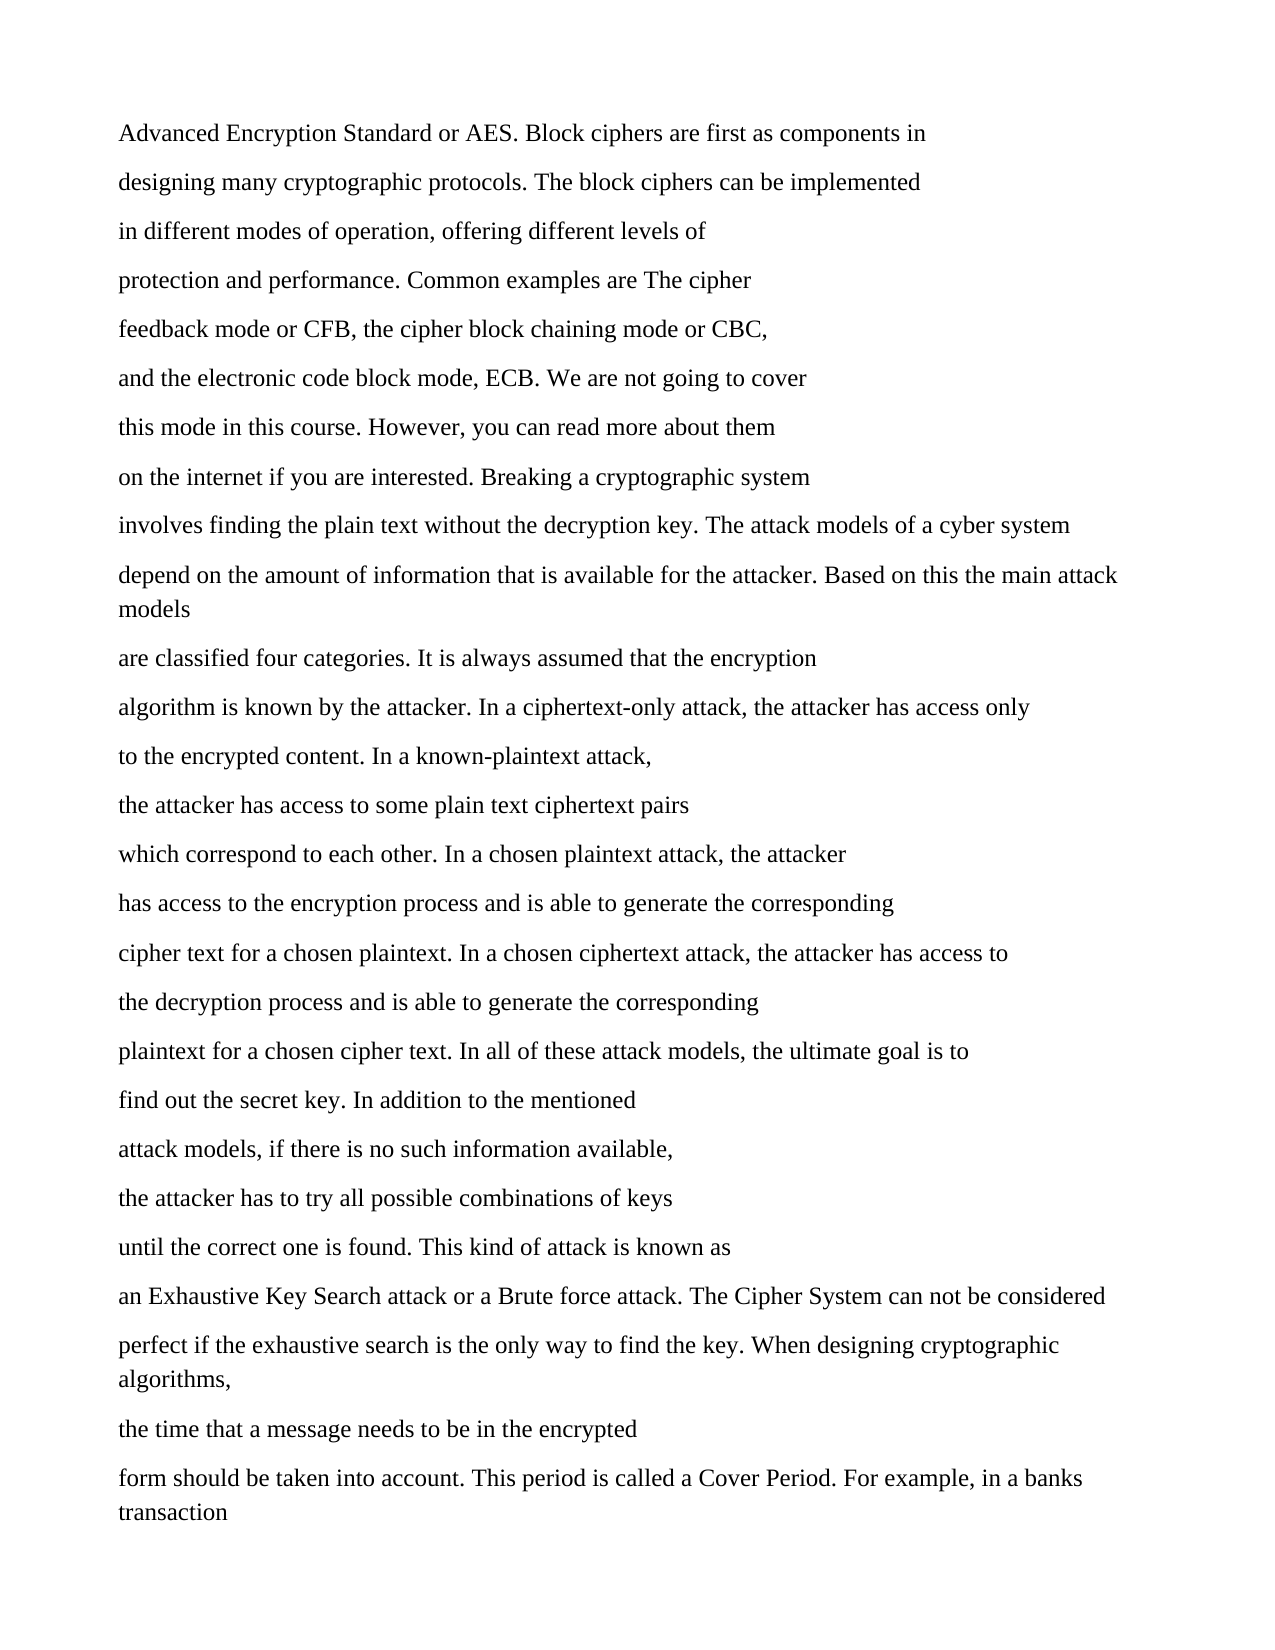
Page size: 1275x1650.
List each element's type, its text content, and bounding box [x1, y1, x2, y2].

text plaintext for a chosen cipher text. In all of these attack models, the ultimate goal is to [118, 1036, 1157, 1064]
text feedback mode or CFB, the cipher block chaining mode or CBC, [118, 314, 1157, 343]
text to the encrypted content. In a known-plaintext attack, [118, 741, 1157, 770]
text perfect if the exhaustive search is the only way to find the key. When designing cryptographic algorithms, [118, 1330, 1157, 1393]
text protection and performance. Common examples are The cipher [118, 265, 1157, 294]
text has access to the encryption process and is able to generate the corresponding [118, 888, 1157, 917]
text the time that a message needs to be in the encrypted [118, 1414, 1157, 1442]
text designing many cryptographic protocols. The block ciphers can be implemented [118, 167, 1157, 196]
text on the internet if you are interested. Breaking a cryptographic system [118, 462, 1157, 490]
text which correspond to each other. In a chosen plaintext attack, the attacker [118, 839, 1157, 868]
text the attacker has access to some plain text ciphertext pairs [118, 790, 1157, 819]
text involves finding the plain text without the decryption key. The attack models of a cyber system [118, 511, 1157, 539]
text Advanced Encryption Standard or AES. Block ciphers are first as components in [118, 118, 1157, 147]
text are classified four categories. It is always assumed that the encryption [118, 643, 1157, 672]
text attack models, if there is no such information available, [118, 1134, 1157, 1163]
text this mode in this course. However, you can read more about them [118, 412, 1157, 441]
text in different modes of operation, offering different levels of [118, 216, 1157, 245]
text the attacker has to try all possible combinations of keys [118, 1183, 1157, 1212]
text an Exhaustive Key Search attack or a Brute force attack. The Cipher System can not be considered [118, 1281, 1157, 1310]
text find out the secret key. In addition to the mentioned [118, 1085, 1157, 1113]
text form should be taken into account. This period is called a Cover Period. For example, in a banks transaction [118, 1463, 1157, 1526]
text cipher text for a chosen plaintext. In a chosen ciphertext attack, the attacker has access to [118, 938, 1157, 966]
text until the correct one is found. This kind of attack is known as [118, 1232, 1157, 1261]
text the decryption process and is able to generate the corresponding [118, 987, 1157, 1015]
text and the electronic code block mode, ECB. We are not going to cover [118, 363, 1157, 392]
text depend on the amount of information that is available for the attacker. Based on this the main attack models [118, 560, 1157, 623]
text algorithm is known by the attacker. In a ciphertext-only attack, the attacker has access only [118, 692, 1157, 721]
